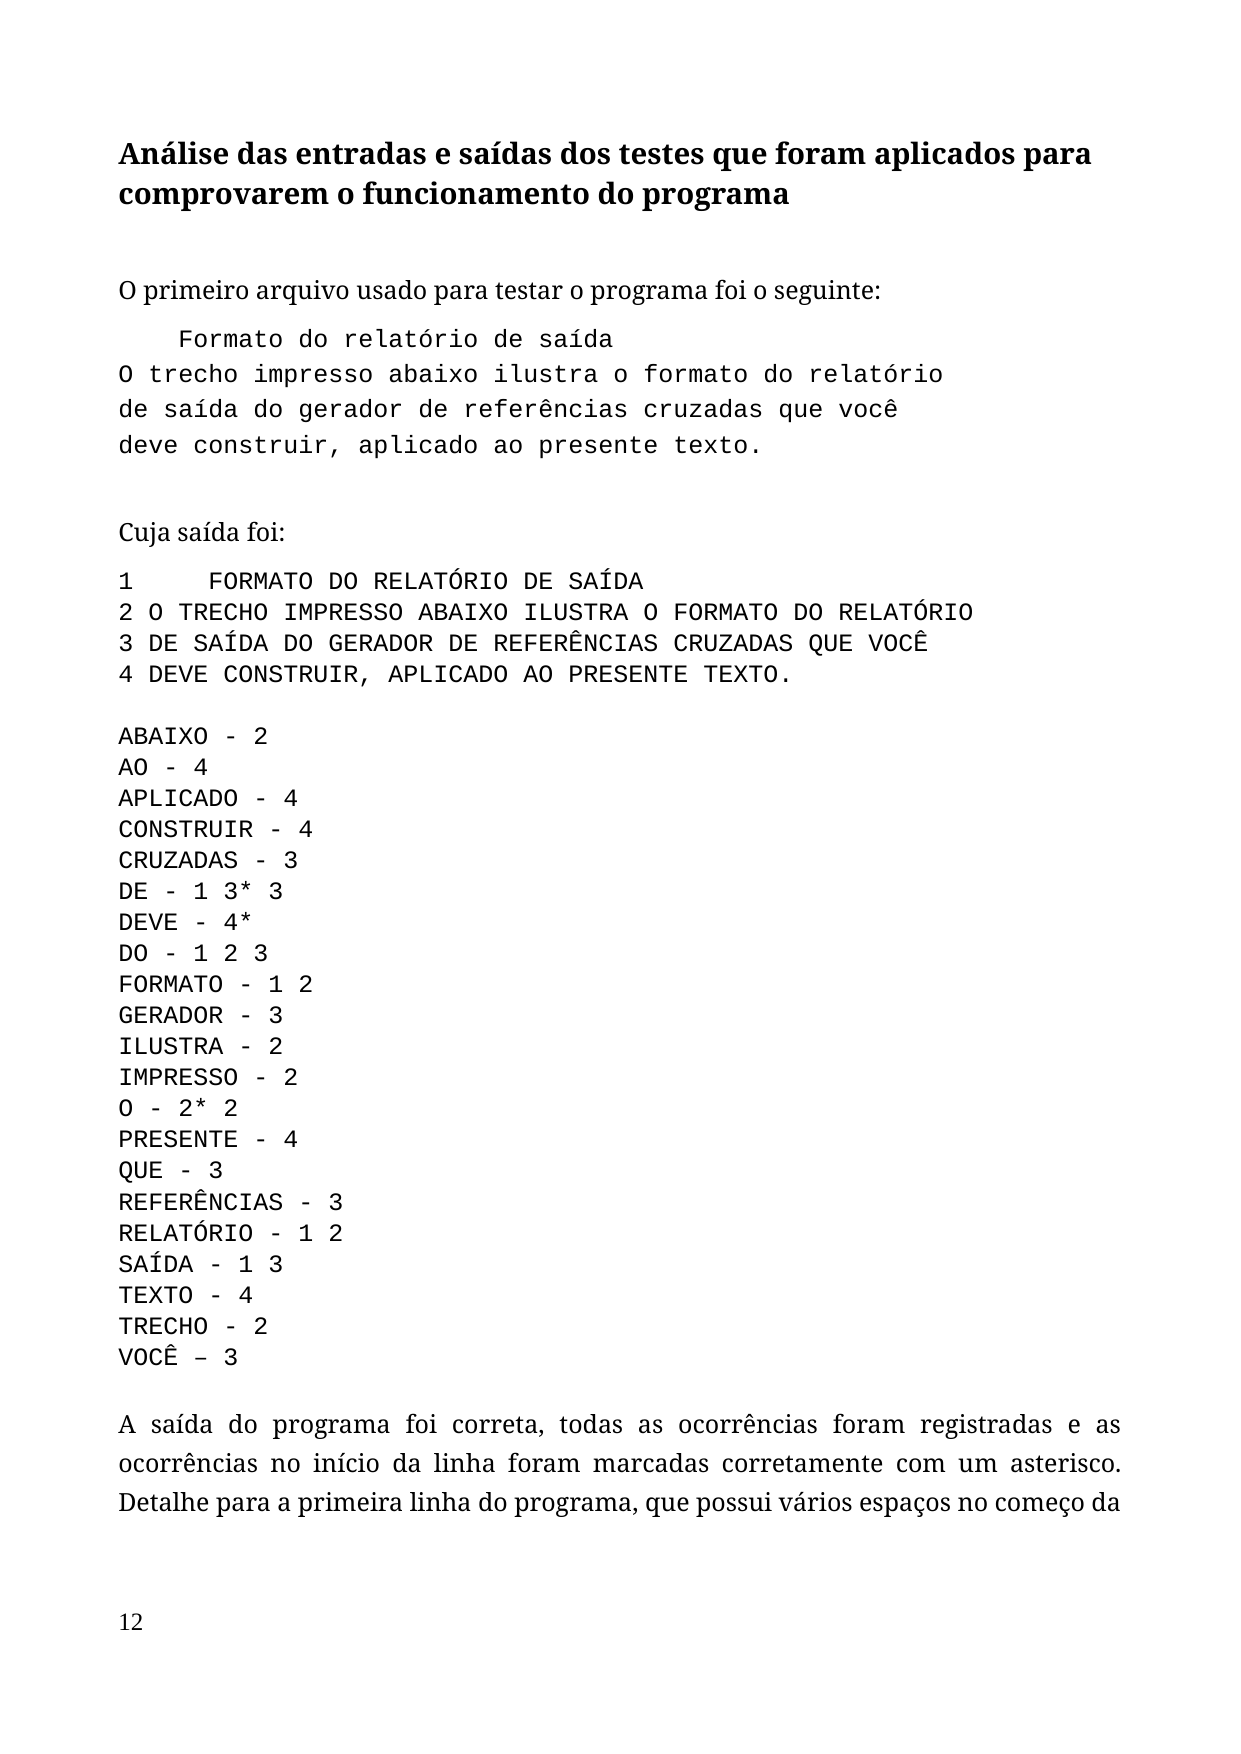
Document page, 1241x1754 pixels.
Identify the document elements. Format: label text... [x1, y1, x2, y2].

text O - 2* 2 [118, 1096, 1122, 1124]
text IMPRESSO - 2 [118, 1065, 1122, 1093]
text Formato do relatório de saída [118, 327, 1122, 355]
text FORMATO - 1 2 [118, 972, 1122, 1000]
text deve construir, aplicado ao presente texto. [118, 432, 1122, 461]
text ILUSTRA - 2 [118, 1034, 1122, 1062]
text DO - 1 2 3 [118, 941, 1122, 969]
text GERADOR - 3 [118, 1003, 1122, 1031]
text RELATÓRIO - 1 2 [118, 1220, 1122, 1248]
text 4 DEVE CONSTRUIR, APLICADO AO PRESENTE TEXTO. [118, 661, 1122, 690]
text O primeiro arquivo usado para testar o programa foi o seguinte: [118, 273, 1122, 307]
text REFERÊNCIAS - 3 [118, 1189, 1122, 1217]
text O trecho impresso abaixo ilustra o formato do relatório [118, 362, 1122, 390]
text VOCÊ – 3 [118, 1344, 1122, 1373]
text CONSTRUIR - 4 [118, 817, 1122, 845]
text AO - 4 [118, 754, 1122, 783]
text 2 O TRECHO IMPRESSO ABAIXO ILUSTRA O FORMATO DO RELATÓRIO [118, 599, 1122, 628]
text DE - 1 3* 3 [118, 879, 1122, 907]
text DEVE - 4* [118, 910, 1122, 938]
text PRESENTE - 4 [118, 1127, 1122, 1155]
text 1 FORMATO DO RELATÓRIO DE SAÍDA [118, 568, 1122, 597]
text APLICADO - 4 [118, 786, 1122, 814]
text 3 DE SAÍDA DO GERADOR DE REFERÊNCIAS CRUZADAS QUE VOCÊ [118, 630, 1122, 659]
subtitle Análise das entradas e saídas dos testes que foram aplicados para comprovarem o funcionamento do programa [118, 133, 1122, 213]
text QUE - 3 [118, 1158, 1122, 1186]
text TRECHO - 2 [118, 1313, 1122, 1342]
text Cuja saída foi: [118, 514, 1122, 548]
text A saída do programa foi correta, todas as ocorrências foram registradas e as ocorrências no início da linha foram marcadas corretamente com um asterisco. Detalhe para a primeira linha do programa, que possui vários espaços no começo da [118, 1406, 1122, 1519]
text TEXTO - 4 [118, 1282, 1122, 1311]
text de saída do gerador de referências cruzadas que você [118, 397, 1122, 425]
text CRUZADAS - 3 [118, 848, 1122, 876]
text SAÍDA - 1 3 [118, 1251, 1122, 1279]
text ABAIXO - 2 [118, 723, 1122, 752]
